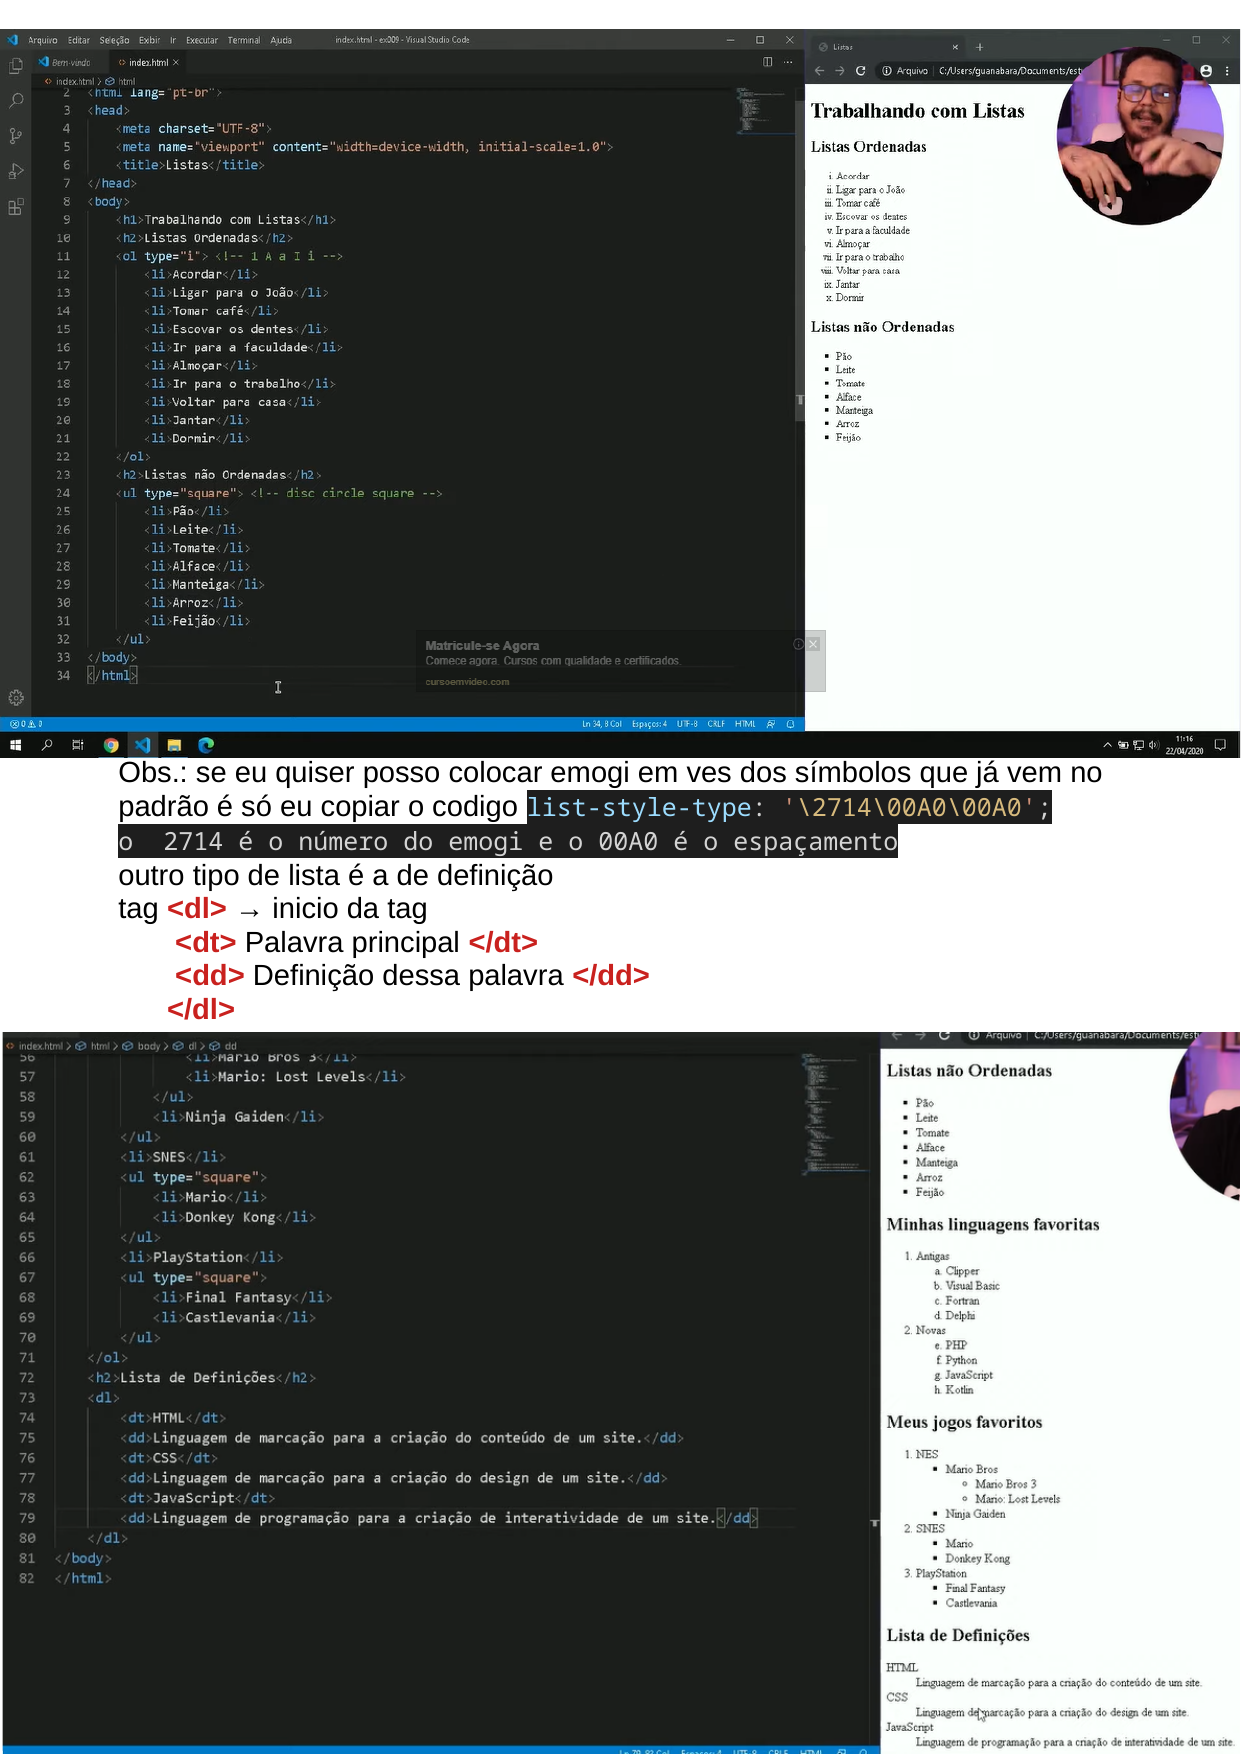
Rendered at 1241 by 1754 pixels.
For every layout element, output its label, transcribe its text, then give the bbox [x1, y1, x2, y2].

picture [0, 29, 1241, 758]
text o 2714 é o número do emogi e o 00A0 é o espaçamento [118, 824, 1122, 858]
text outro tipo de lista é a de definição [118, 858, 1122, 891]
text </dl> [118, 992, 1122, 1025]
text tag <dl> → inicio da tag [118, 891, 1122, 925]
text <dt> Palavra principal </dt> [118, 925, 1122, 958]
picture [2, 1032, 1240, 1754]
text <dd> Definição dessa palavra </dd> [118, 958, 1122, 992]
text Obs.: se eu quiser posso colocar emogi em ves dos símbolos que já vem no padrão é só eu copiar o codigo list-style-type: '\2714\00A0\00A0'; [118, 758, 1122, 824]
